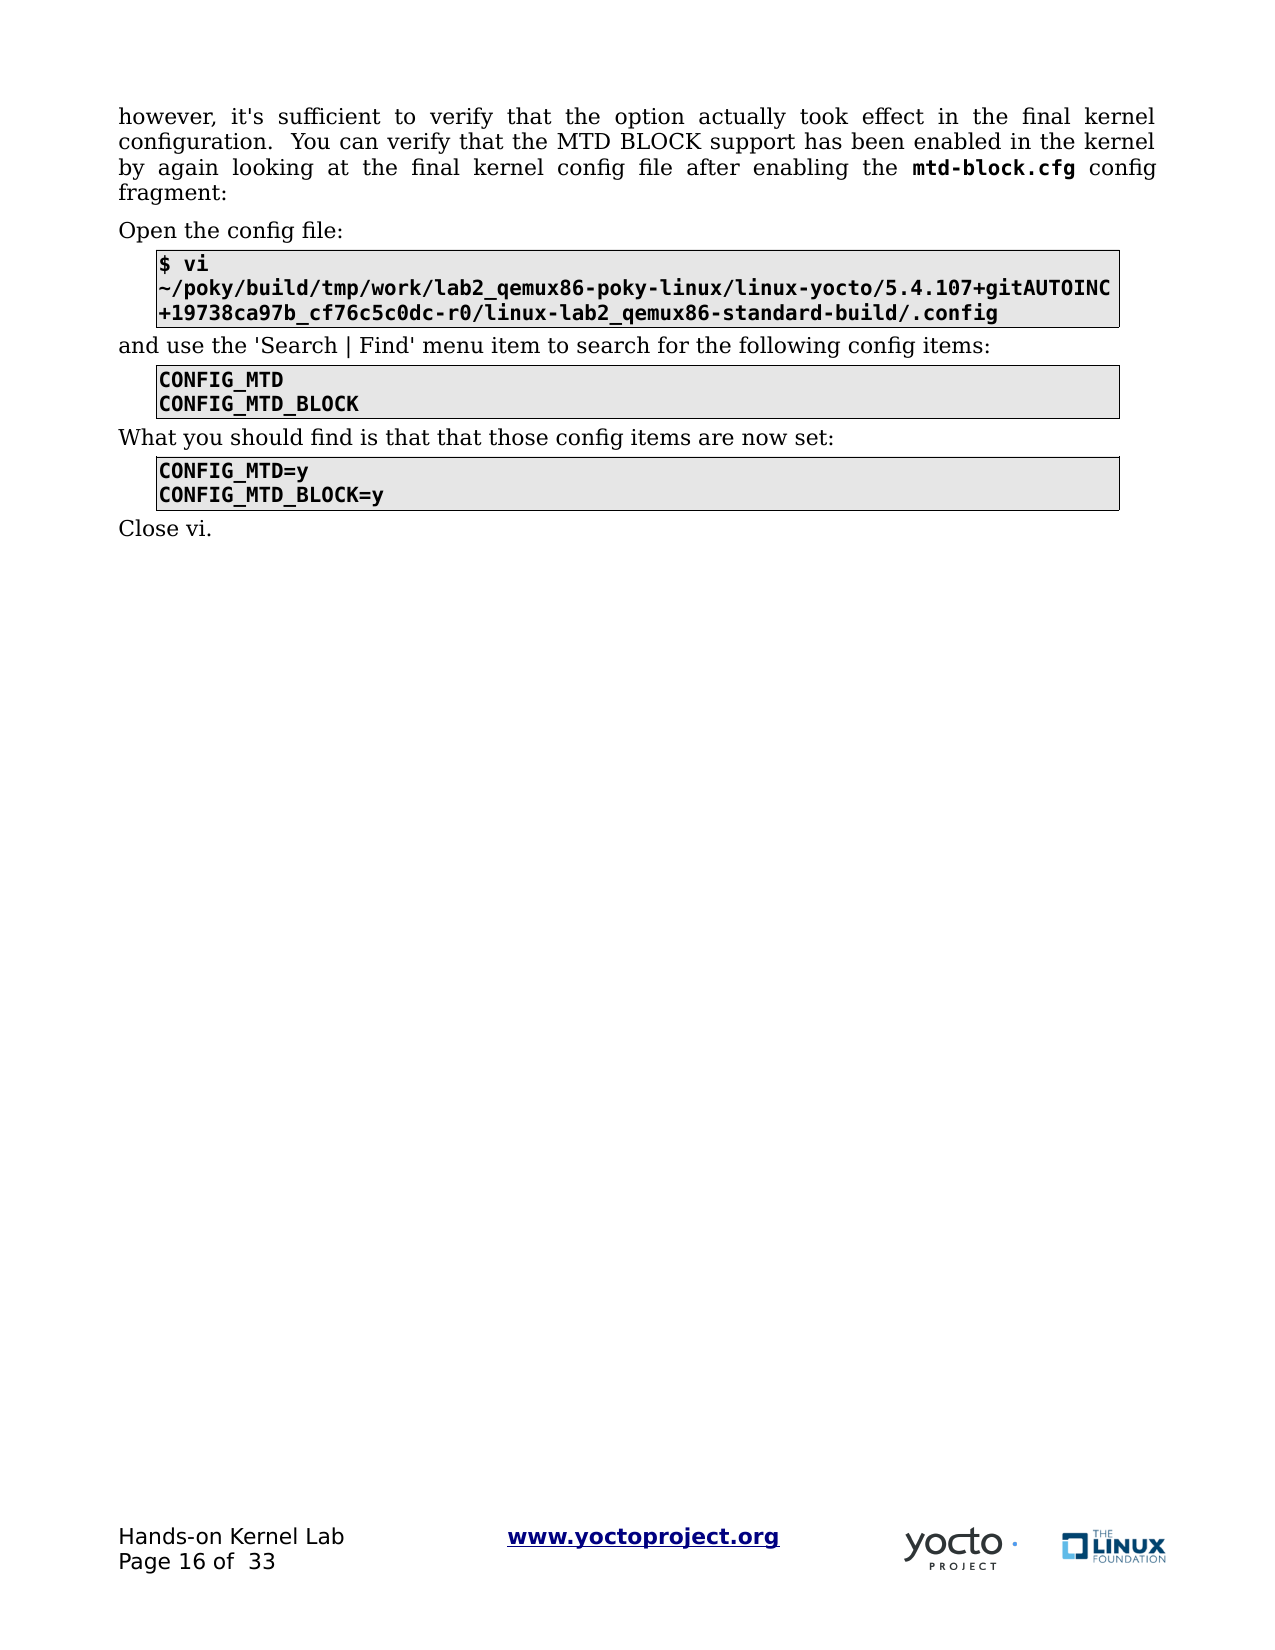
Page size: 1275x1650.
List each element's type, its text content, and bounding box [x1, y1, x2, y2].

text $ vi ~/poky/build/tmp/work/lab2_qemux86-poky-linux/linux-yocto/5.4.107+gitAUTOINC+19738ca97b_cf76c5c0dc-r0/linux-lab2_qemux86-standard-build/.config [157, 251, 1119, 327]
text Open the config file: [118, 218, 1157, 243]
text CONFIG_MTD [157, 366, 1119, 389]
text CONFIG_MTD=y [157, 458, 1119, 481]
text CONFIG_MTD_BLOCK=y [157, 481, 1119, 510]
text What you should find is that that those config items are now set: [118, 425, 1157, 450]
text CONFIG_MTD_BLOCK [157, 389, 1119, 418]
text however, it's sufficient to verify that the option actually took effect in the final kernel configuration. You can verify that the MTD BLOCK support has been enabled in the kernel by again looking at the final kernel config file after enabling the mtd-block.cfg config fragment: [118, 104, 1157, 206]
text and use the 'Search | Find' menu item to search for the following config items: [118, 333, 1157, 359]
text Close vi. [118, 516, 1157, 542]
